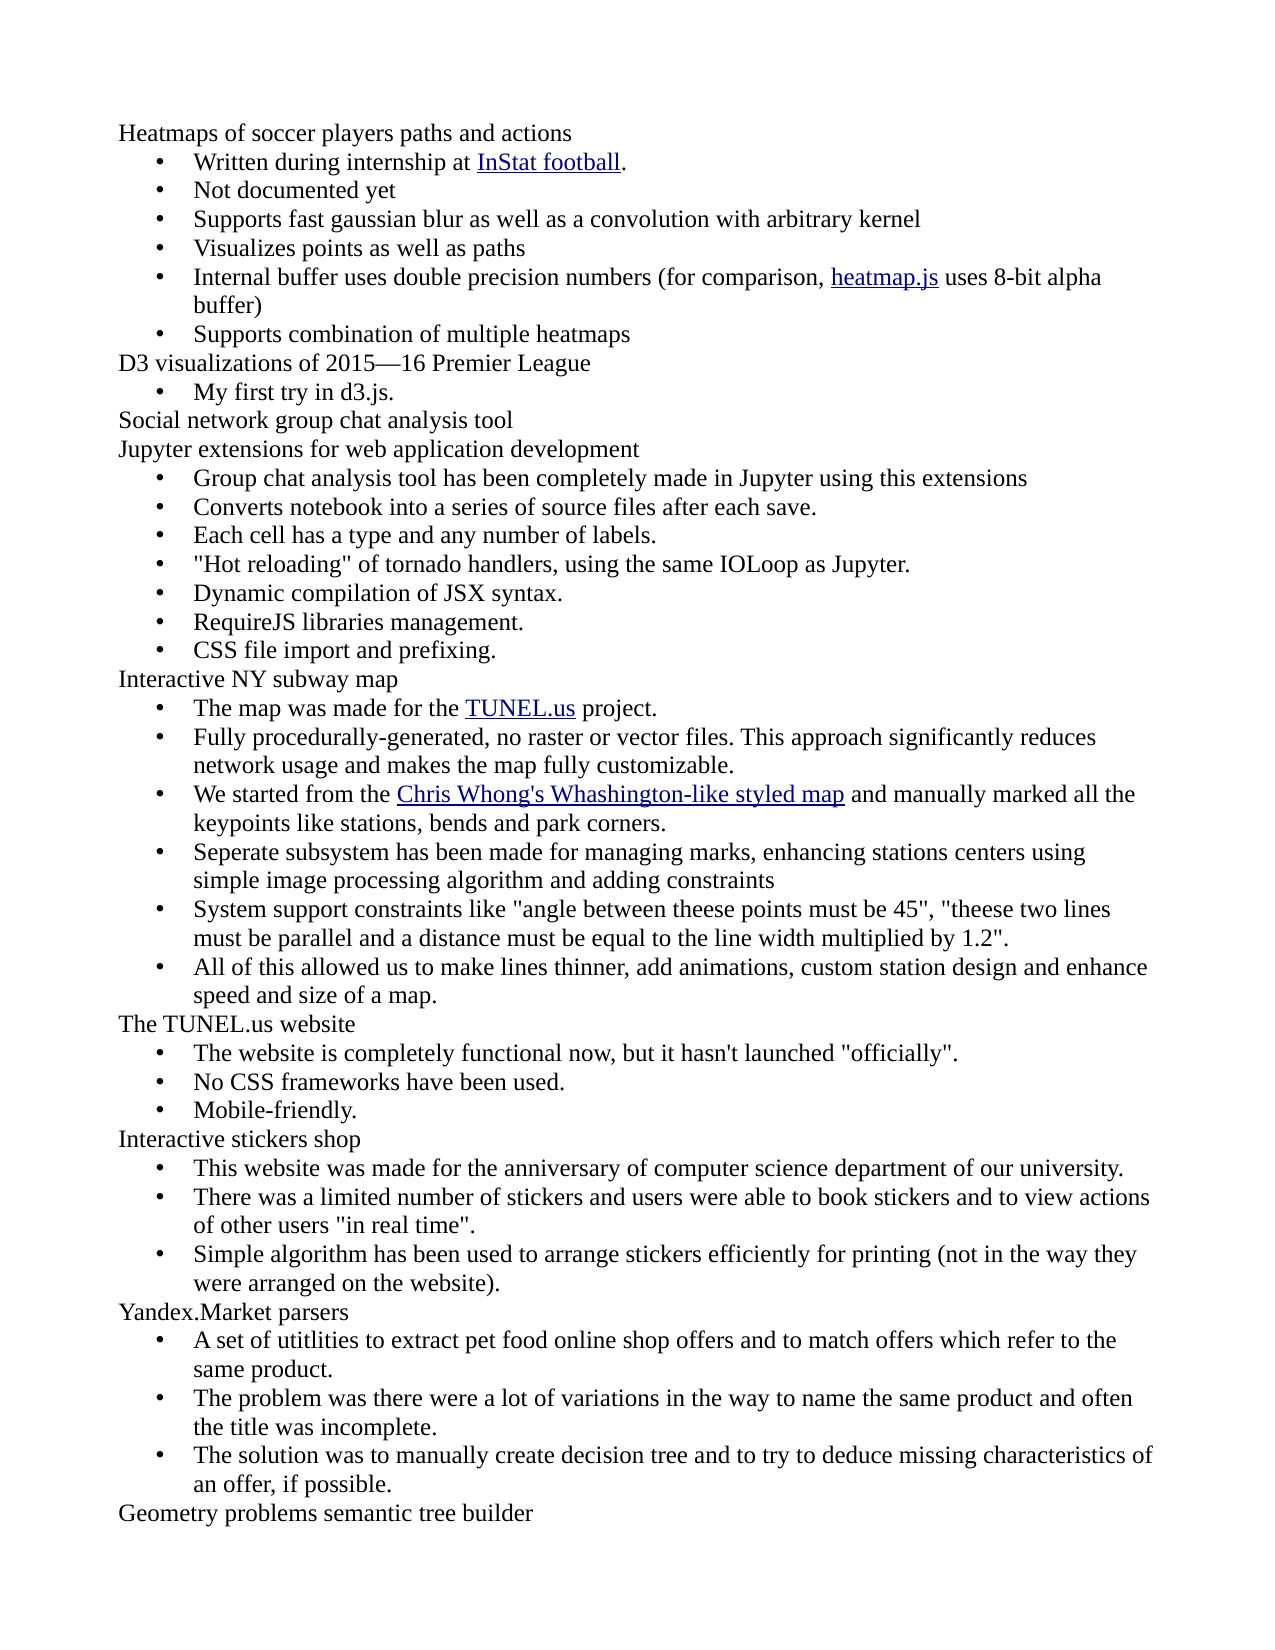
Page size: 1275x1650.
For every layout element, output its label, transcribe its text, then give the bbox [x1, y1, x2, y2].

list Fully procedurally-generated, no raster or vector files. This approach significantly reduces network usage and makes the map fully customizable. [156, 722, 1157, 779]
list Mobile-friendly. [156, 1096, 1157, 1124]
text Jupyter extensions for web application development [118, 434, 1157, 463]
list Converts notebook into a series of source files after each save. [156, 492, 1157, 521]
list Written during internship at InStat football. [156, 147, 1157, 176]
list Supports combination of multiple heatmaps [156, 319, 1157, 348]
list "Hot reloading" of tornado handlers, using the same IOLoop as Jupyter. [156, 549, 1157, 578]
text Interactive stickers shop [118, 1124, 1157, 1153]
list CSS file import and prefixing. [156, 636, 1157, 664]
list Group chat analysis tool has been completely made in Jupyter using this extensions [156, 463, 1157, 492]
text Interactive NY subway map [118, 664, 1157, 693]
list The problem was there were a lot of variations in the way to name the same product and often the title was incomplete. [156, 1383, 1157, 1441]
text D3 visualizations of 2015—16 Premier League [118, 348, 1157, 377]
list System support constraints like "angle between theese points must be 45", "theese two lines must be parallel and a distance must be equal to the line width multiplied by 1.2". [156, 894, 1157, 952]
text Heatmaps of soccer players paths and actions [118, 118, 1157, 147]
list Internal buffer uses double precision numbers (for comparison, heatmap.js uses 8-bit alpha buffer) [156, 262, 1157, 319]
list All of this allowed us to make lines thinner, add animations, custom station design and enhance speed and size of a map. [156, 952, 1157, 1009]
list We started from the Chris Whong's Whashington-like styled map and manually marked all the keypoints like stations, bends and park corners. [156, 779, 1157, 837]
list The website is completely functional now, but it hasn't launched "officially". [156, 1038, 1157, 1067]
list RequireJS libraries management. [156, 607, 1157, 636]
list The map was made for the TUNEL.us project. [156, 693, 1157, 722]
list A set of utitlities to extract pet food online shop offers and to match offers which refer to the same product. [156, 1326, 1157, 1383]
list There was a limited number of stickers and users were able to book stickers and to view actions of other users "in real time". [156, 1182, 1157, 1239]
list The solution was to manually create decision tree and to try to deduce missing characteristics of an offer, if possible. [156, 1441, 1157, 1498]
text Social network group chat analysis tool [118, 406, 1157, 434]
text The TUNEL.us website [118, 1009, 1157, 1038]
list Dynamic compilation of JSX syntax. [156, 578, 1157, 607]
list Each cell has a type and any number of labels. [156, 521, 1157, 549]
list Visualizes points as well as paths [156, 233, 1157, 262]
list Seperate subsystem has been made for managing marks, enhancing stations centers using simple image processing algorithm and adding constraints [156, 837, 1157, 894]
list Simple algorithm has been used to arrange stickers efficiently for printing (not in the way they were arranged on the website). [156, 1239, 1157, 1297]
text Geometry problems semantic tree builder [118, 1498, 1157, 1527]
list Not documented yet [156, 176, 1157, 204]
text Yandex.Market parsers [118, 1297, 1157, 1326]
list This website was made for the anniversary of computer science department of our university. [156, 1153, 1157, 1182]
list My first try in d3.js. [156, 377, 1157, 406]
list Supports fast gaussian blur as well as a convolution with arbitrary kernel [156, 204, 1157, 233]
list No CSS frameworks have been used. [156, 1067, 1157, 1096]
